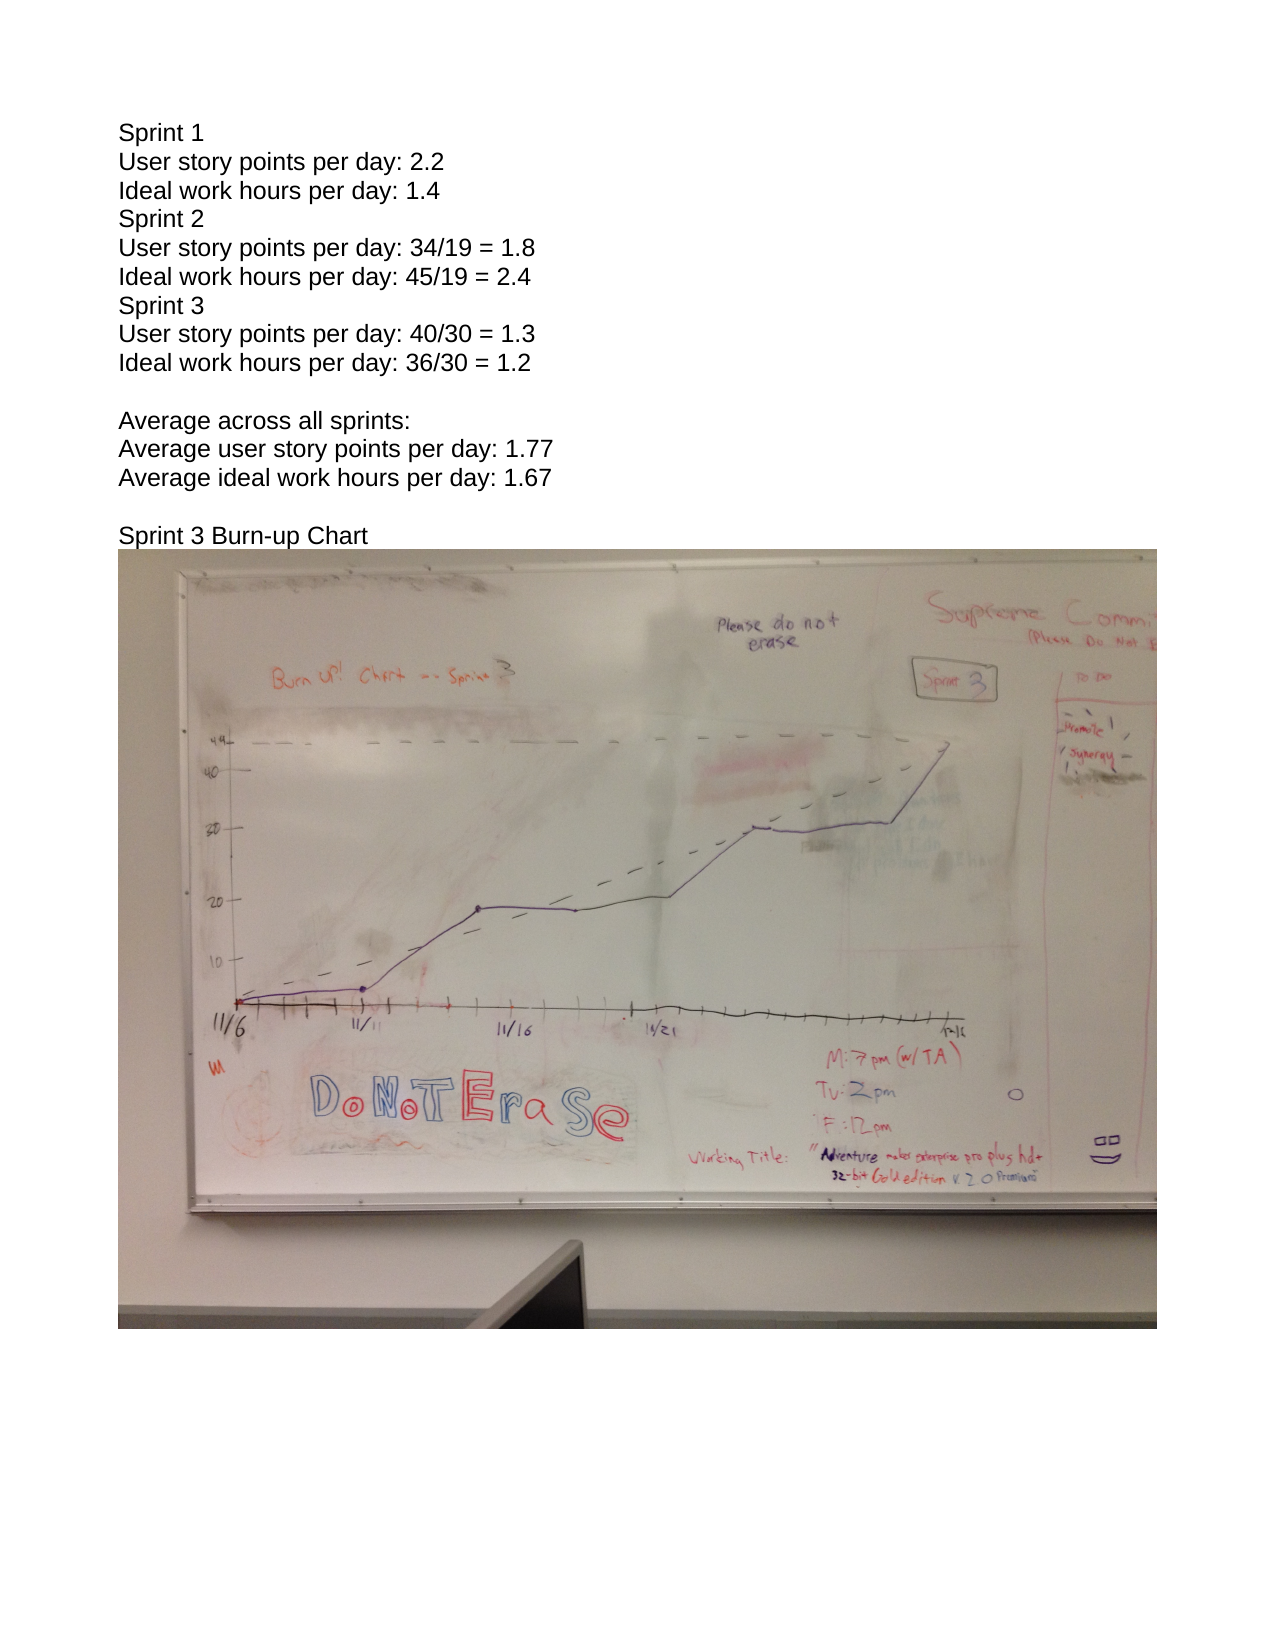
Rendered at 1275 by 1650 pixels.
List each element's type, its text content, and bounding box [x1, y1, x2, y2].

text Ideal work hours per day: 36/30 = 1.2 [118, 348, 1157, 377]
text Average user story points per day: 1.77 [118, 434, 1157, 463]
text Sprint 3 [118, 291, 1157, 319]
text Average ideal work hours per day: 1.67 [118, 463, 1157, 492]
text User story points per day: 40/30 = 1.3 [118, 319, 1157, 348]
text Sprint 2 [118, 204, 1157, 233]
text Ideal work hours per day: 1.4 [118, 176, 1157, 204]
text Average across all sprints: [118, 406, 1157, 434]
text User story points per day: 34/19 = 1.8 [118, 233, 1157, 262]
text Sprint 1 [118, 118, 1157, 147]
text Sprint 3 Burn-up Chart [118, 521, 1157, 549]
text Ideal work hours per day: 45/19 = 2.4 [118, 262, 1157, 291]
picture [118, 549, 1157, 1329]
text User story points per day: 2.2 [118, 147, 1157, 176]
